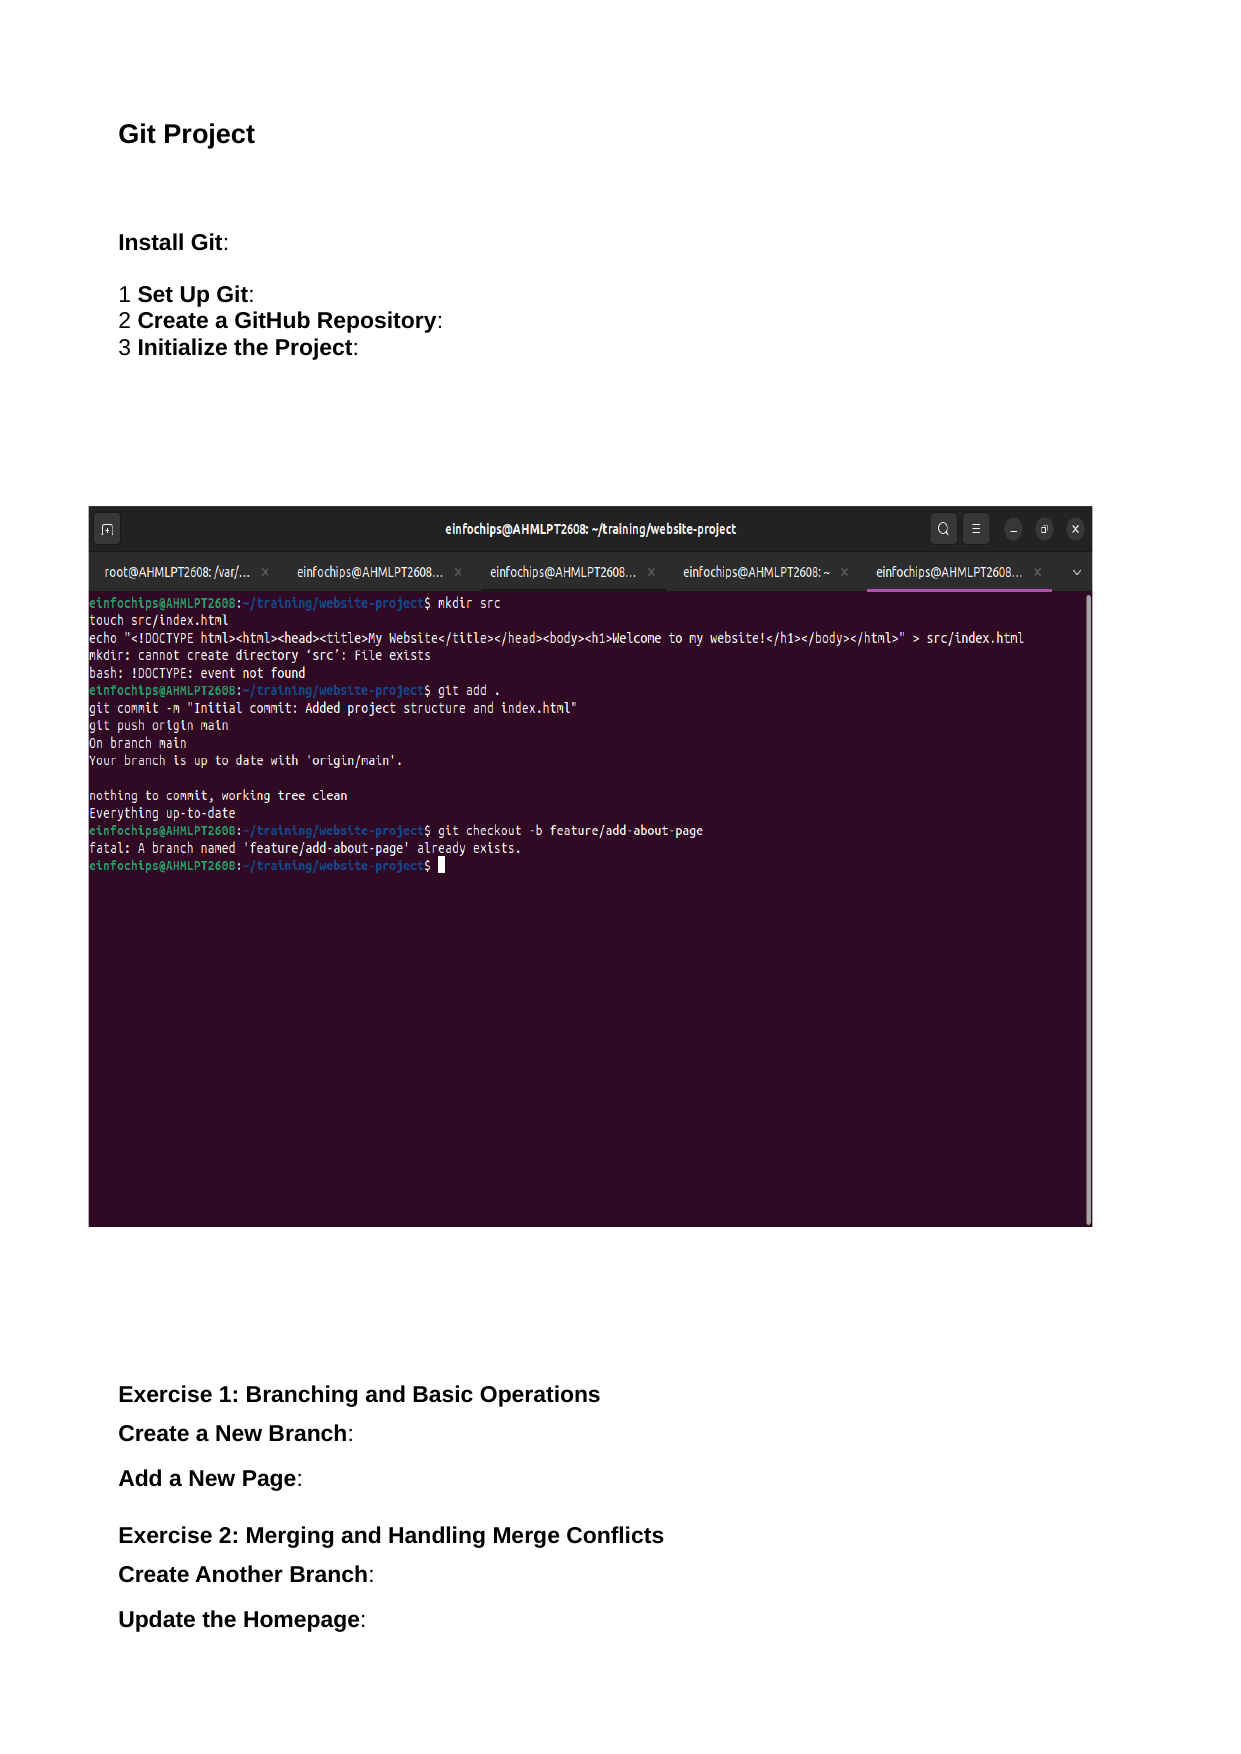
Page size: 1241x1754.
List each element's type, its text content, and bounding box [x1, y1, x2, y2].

text Update the Homepage: [118, 1606, 1122, 1632]
text Add a New Page: [118, 1465, 1122, 1491]
text 1 Set Up Git: [118, 281, 1122, 307]
text Create a New Branch: [118, 1420, 1122, 1446]
text Create Another Branch: [118, 1561, 1122, 1587]
subtitle Exercise 1: Branching and Basic Operations [118, 1381, 1122, 1407]
subtitle Exercise 2: Merging and Handling Merge Conflicts [118, 1522, 1122, 1548]
text Git Project [118, 118, 1122, 149]
text 3 Initialize the Project: [118, 334, 1122, 360]
text Install Git: [118, 228, 1122, 255]
text 2 Create a GitHub Repository: [118, 307, 1122, 334]
picture [88, 506, 1093, 1227]
